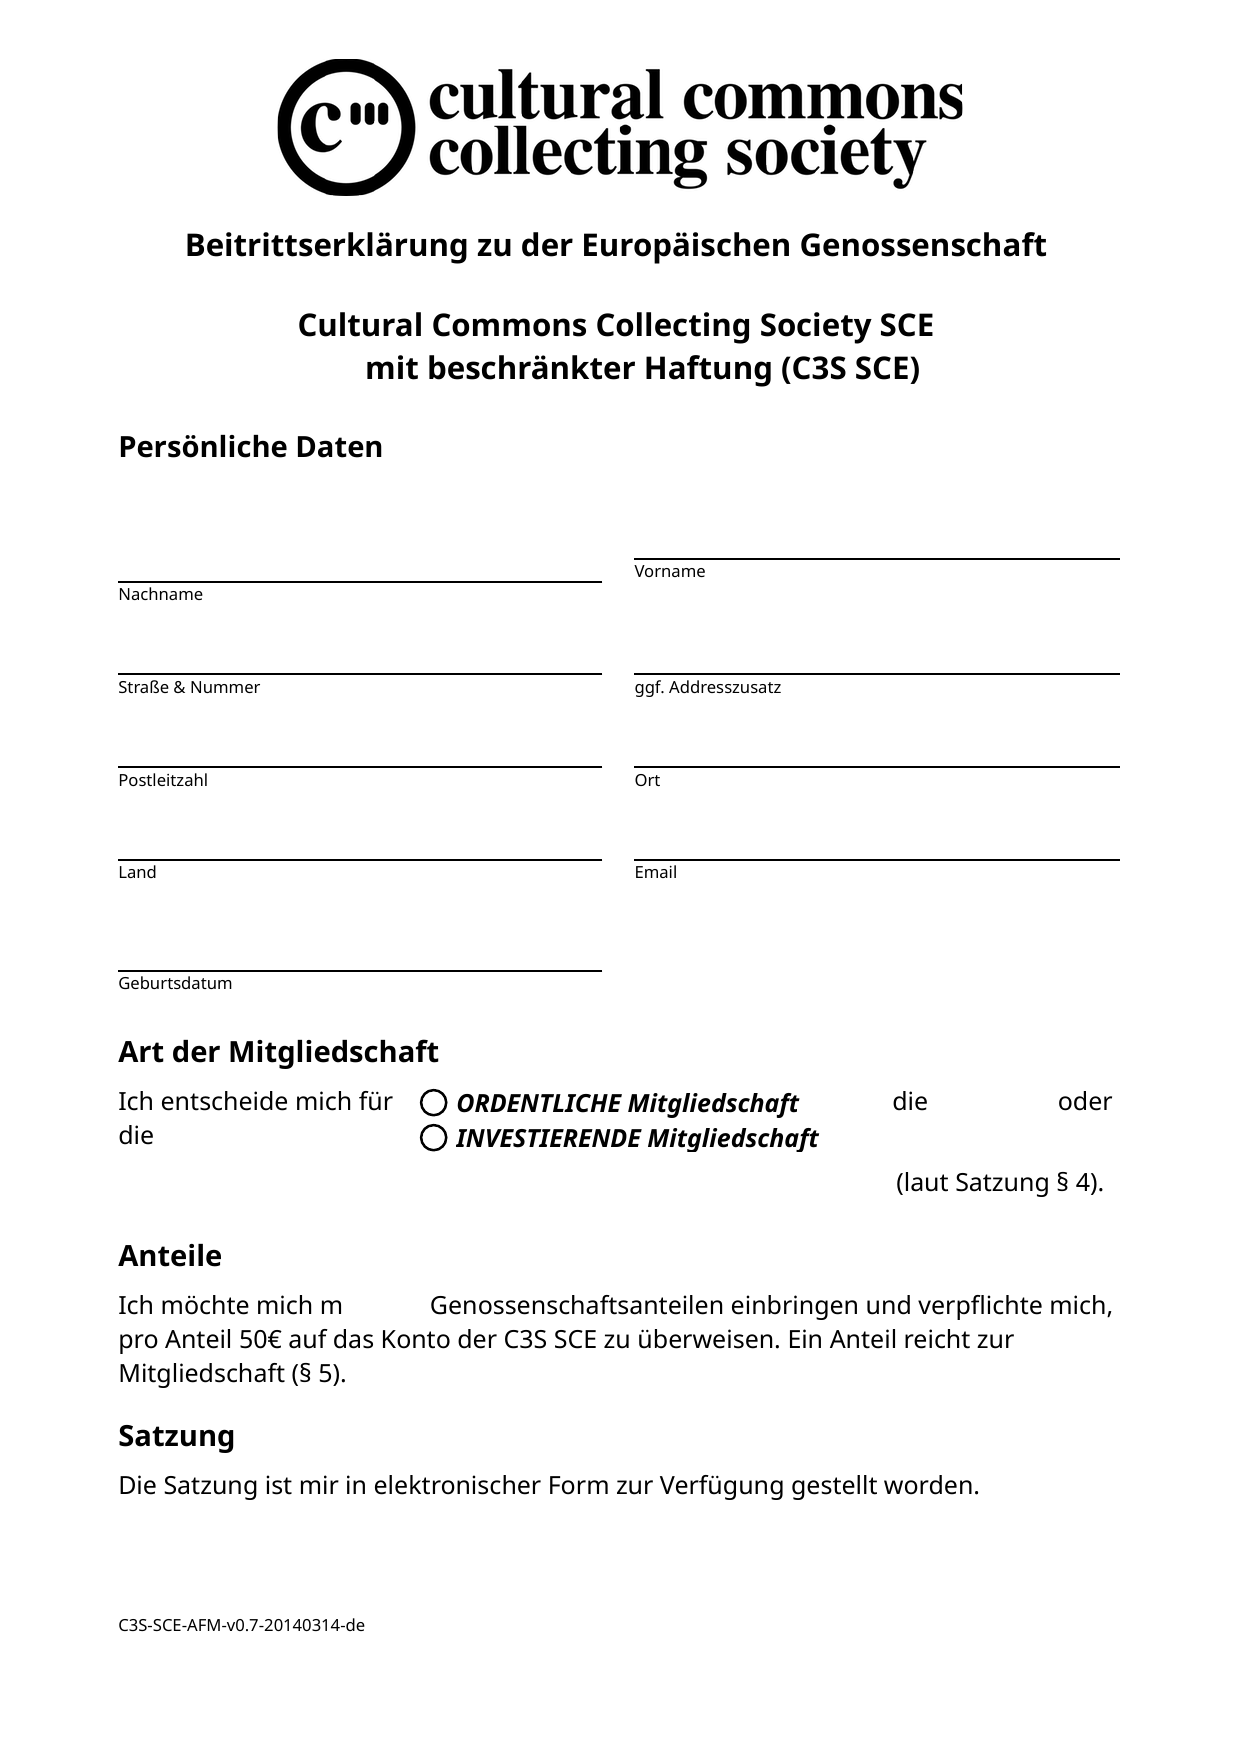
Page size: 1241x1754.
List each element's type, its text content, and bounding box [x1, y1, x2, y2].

table_cell [603, 605, 634, 698]
text Ich möchte mich mit Genossenschaftsanteilen einbringen und verpflichte mich, pro Anteil 50€ auf das Konto der C3S SCE zu überweisen. Ein Anteil reicht zur Mitgliedschaft (§ 5). [118, 1288, 1122, 1390]
table_header [634, 490, 1120, 558]
table_header Nachname [118, 583, 602, 605]
table_cell ggf. Addresszusatz [634, 675, 1120, 698]
table_cell Email [634, 861, 1120, 883]
text Ich entscheide mich für die oder die [118, 1083, 1122, 1152]
table_header [118, 490, 602, 581]
text (laut Satzung § 4). [118, 1164, 1122, 1198]
text Die Satzung ist mir in elektronischer Form zur Verfügung gestellt worden. [118, 1467, 1122, 1501]
picture [277, 59, 963, 196]
table_cell [603, 884, 634, 994]
table_cell [118, 884, 602, 970]
table_cell [603, 698, 634, 791]
table_cell [634, 605, 1120, 673]
table_cell Postleitzahl [118, 768, 602, 791]
subtitle Art der Mitgliedschaft [118, 1031, 1122, 1071]
table_cell Ort [634, 768, 1120, 791]
table_cell [634, 791, 1120, 859]
table_cell [634, 884, 1120, 994]
subtitle Anteile [118, 1236, 1122, 1275]
table_cell [118, 698, 602, 766]
subtitle Beitrittserklärung zu der Europäischen Genossenschaft [118, 223, 1122, 266]
table_cell [634, 698, 1120, 766]
table_cell Straße & Nummer [118, 675, 602, 698]
subtitle Persönliche Daten [118, 426, 1122, 466]
subtitle Satzung [118, 1415, 1122, 1455]
subtitle Cultural Commons Collecting Society SCE mit beschränkter Haftung (C3S SCE) [118, 303, 1122, 388]
table_cell Land [118, 861, 602, 883]
table_header [603, 490, 634, 605]
table_cell [118, 791, 602, 859]
table_cell [603, 791, 634, 883]
table_cell Geburtsdatum [118, 972, 602, 994]
table_cell [118, 605, 602, 673]
table_header Vorname [634, 560, 1120, 605]
